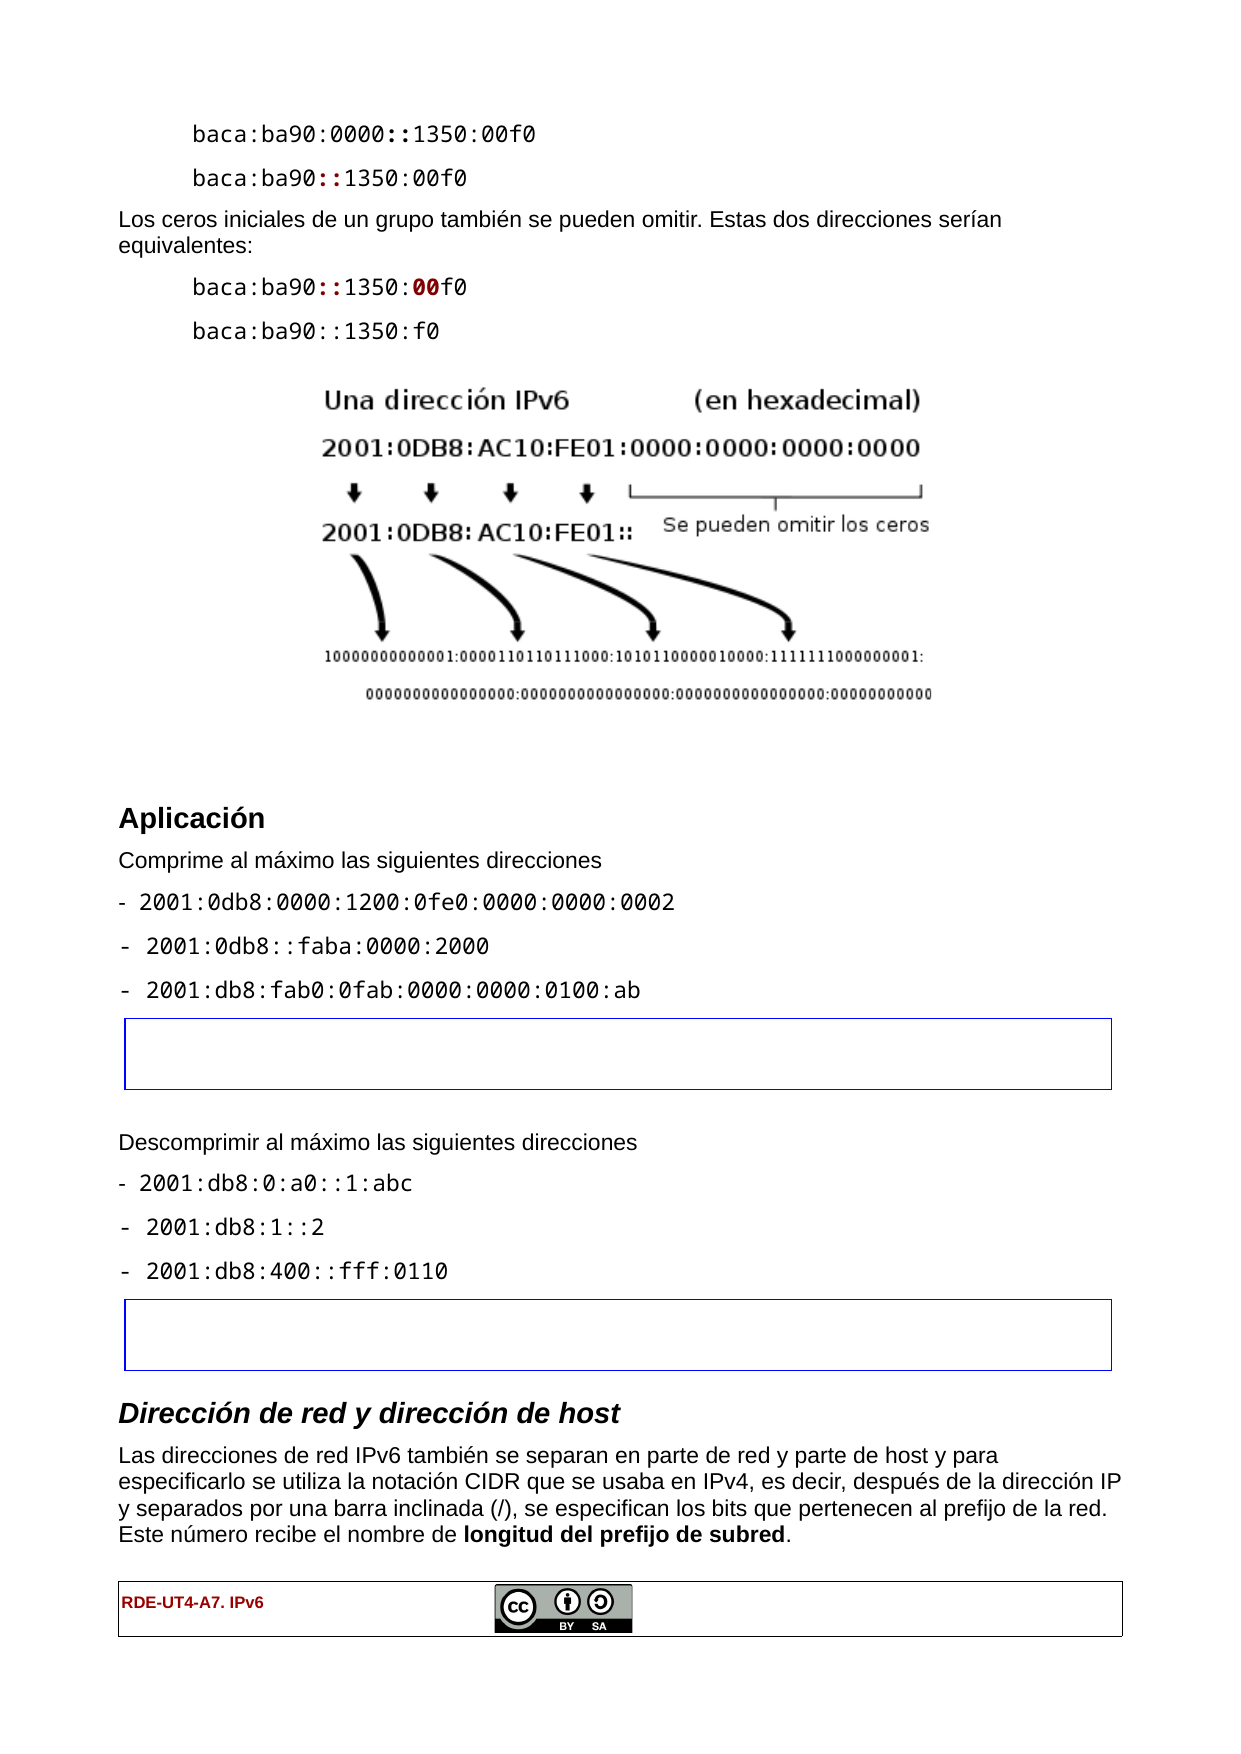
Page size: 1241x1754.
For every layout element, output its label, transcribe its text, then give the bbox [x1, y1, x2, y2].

text ‐ 2001:db8:400::fff:0110 [118, 1255, 1122, 1286]
text ‐ 2001:0db8::faba:0000:2000 [118, 930, 1122, 961]
text Las direcciones de red IPv6 también se separan en parte de red y parte de host y para especificarlo se utiliza la notación CIDR que se usaba en IPv4, es decir, después de la dirección IP y separados por una barra inclinada (/), se especifican los bits que pertenecen al prefijo de la red. Este número recibe el nombre de longitud del prefijo de subred. [118, 1442, 1122, 1547]
subtitle Dirección de red y dirección de host [118, 1396, 1122, 1429]
text baca:ba90:0000::1350:00f0 [192, 118, 1122, 149]
text Los ceros iniciales de un grupo también se pueden omitir. Estas dos direcciones serían equivalentes: [118, 206, 1122, 258]
picture [309, 358, 932, 731]
subtitle Aplicación [118, 801, 1122, 835]
table_header [126, 1019, 1111, 1088]
text ‐ 2001:db8:fab0:0fab:0000:0000:0100:ab [118, 974, 1122, 1005]
text baca:ba90::1350:f0 [192, 314, 1122, 346]
text ‐ 2001:db8:0:a0::1:abc [118, 1167, 1122, 1198]
text ‐ 2001:0db8:0000:1200:0fe0:0000:0000:0002 [118, 886, 1122, 917]
text baca:ba90::1350:00f0 [192, 162, 1122, 193]
text ‐ 2001:db8:1::2 [118, 1211, 1122, 1242]
table_header [126, 1300, 1111, 1370]
text Comprime al máximo las siguientes direcciones [118, 847, 1122, 874]
picture [494, 1584, 633, 1633]
text Descomprimir al máximo las siguientes direcciones [118, 1128, 1122, 1155]
text baca:ba90::1350:00f0 [192, 271, 1122, 302]
